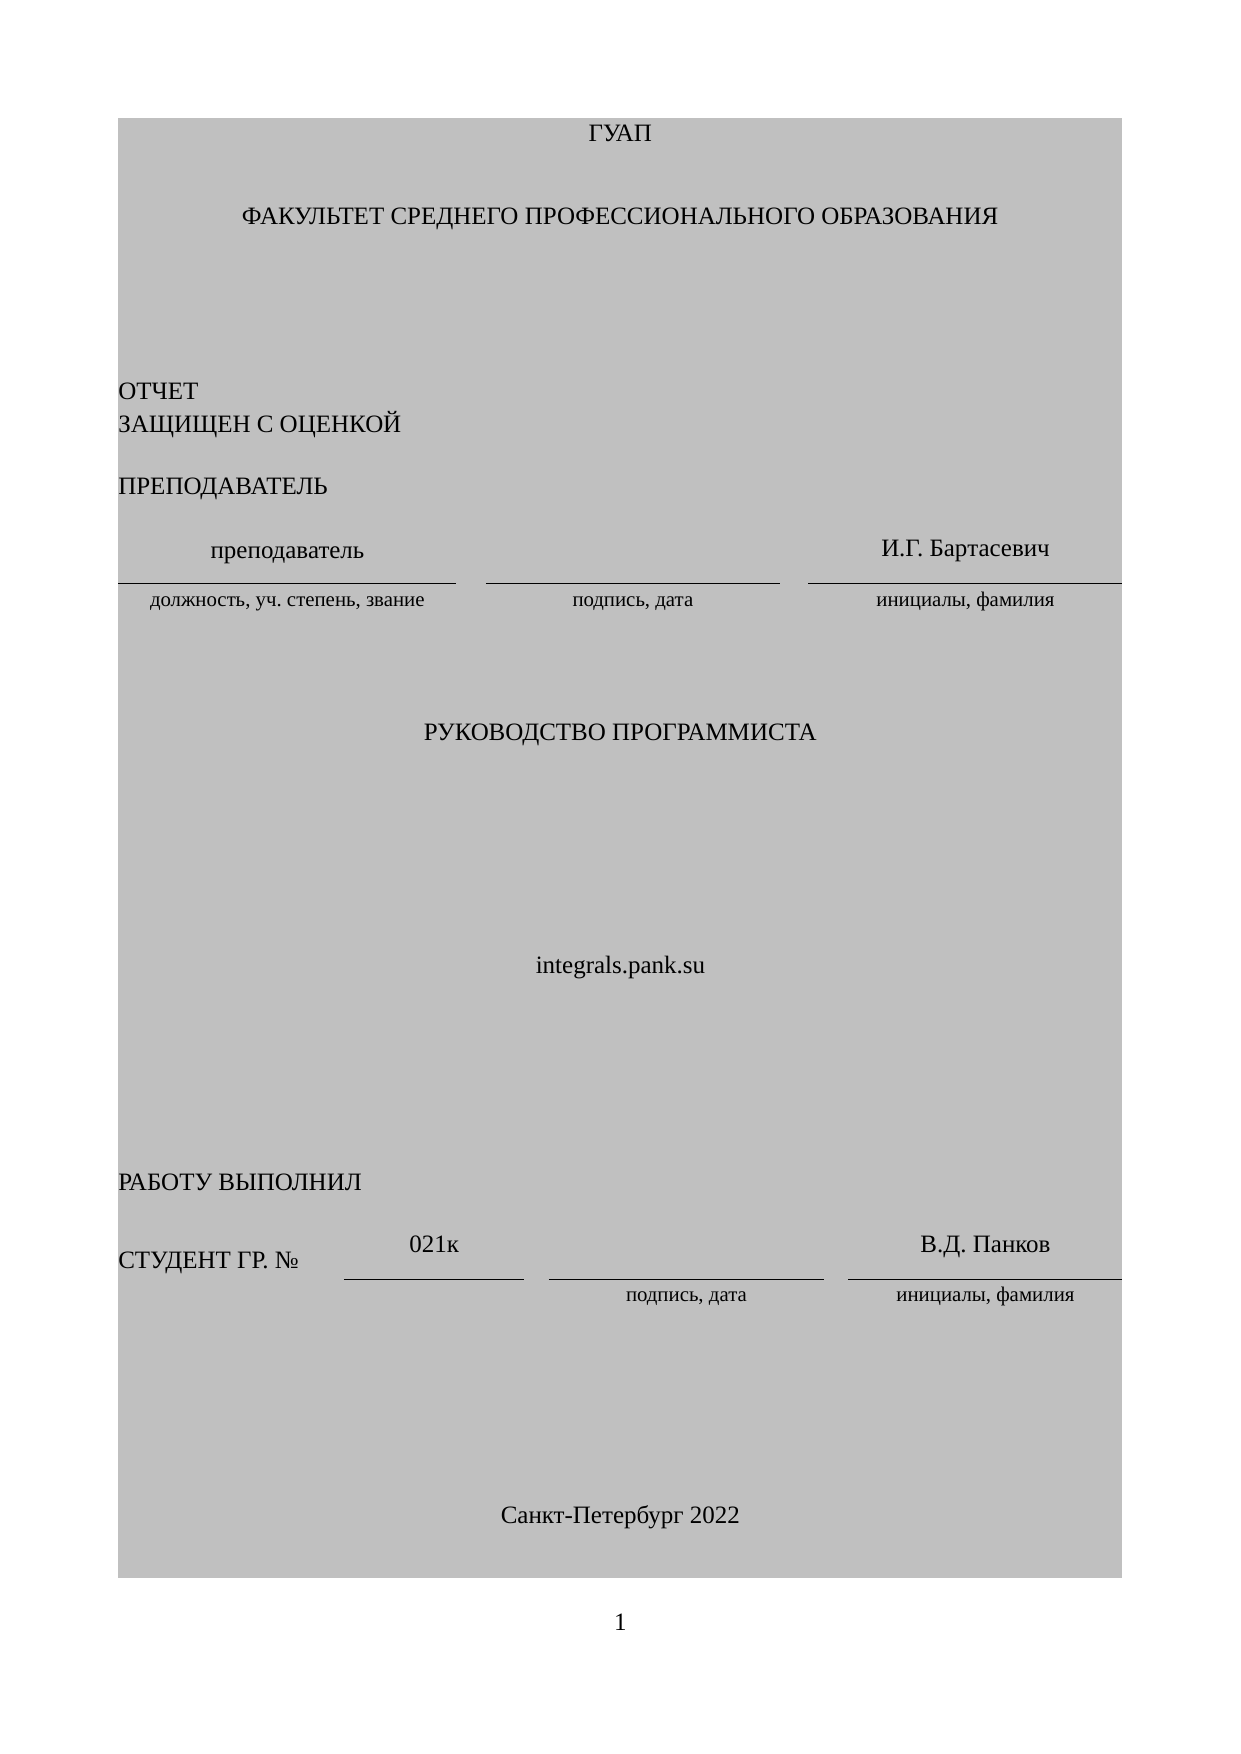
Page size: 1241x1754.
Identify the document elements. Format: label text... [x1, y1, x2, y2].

table_cell должность, уч. степень, звание [118, 584, 456, 617]
text ГУАП [118, 118, 1122, 147]
table_cell [118, 767, 1122, 950]
table_cell [344, 1280, 524, 1312]
table_cell подпись, дата [486, 584, 779, 617]
table_header [549, 1216, 824, 1278]
table_cell инициалы, фамилия [848, 1280, 1122, 1312]
table_cell инициалы, фамилия [808, 584, 1122, 617]
table_header И.Г. Бартасевич [808, 521, 1122, 583]
text ФАКУЛЬТЕТ СРЕДНЕГО ПРОФЕССИОНАЛЬНОГО ОБРАЗОВАНИЯ [118, 201, 1122, 230]
table_cell [780, 583, 808, 617]
table_header [780, 521, 808, 583]
text Санкт-Петербург 2022 [118, 1500, 1122, 1529]
table_cell integrals.pank.su [118, 950, 1122, 983]
table_cell [118, 983, 1122, 1041]
table_header 021к [344, 1216, 524, 1278]
table_cell [456, 583, 486, 617]
table_cell [824, 1279, 848, 1312]
text РАБОТУ ВЫПОЛНИЛ [118, 1167, 1122, 1196]
table_header [524, 1216, 549, 1278]
table_cell РУКОВОДСТВО ПРОГРАММИСТА [118, 617, 1122, 767]
table_header [486, 521, 779, 583]
table_cell подпись, дата [549, 1280, 824, 1312]
table_header [824, 1216, 848, 1278]
table_cell [118, 1279, 344, 1312]
table_header СТУДЕНТ ГР. № [118, 1216, 344, 1278]
text ОТЧЕТ ЗАЩИЩЕН С ОЦЕНКОЙ [118, 376, 1122, 438]
text ПРЕПОДАВАТЕЛЬ [118, 471, 1122, 500]
table_header преподаватель [118, 521, 456, 583]
table_header В.Д. Панков [848, 1216, 1122, 1278]
table_header [456, 521, 486, 583]
table_cell [524, 1279, 549, 1312]
